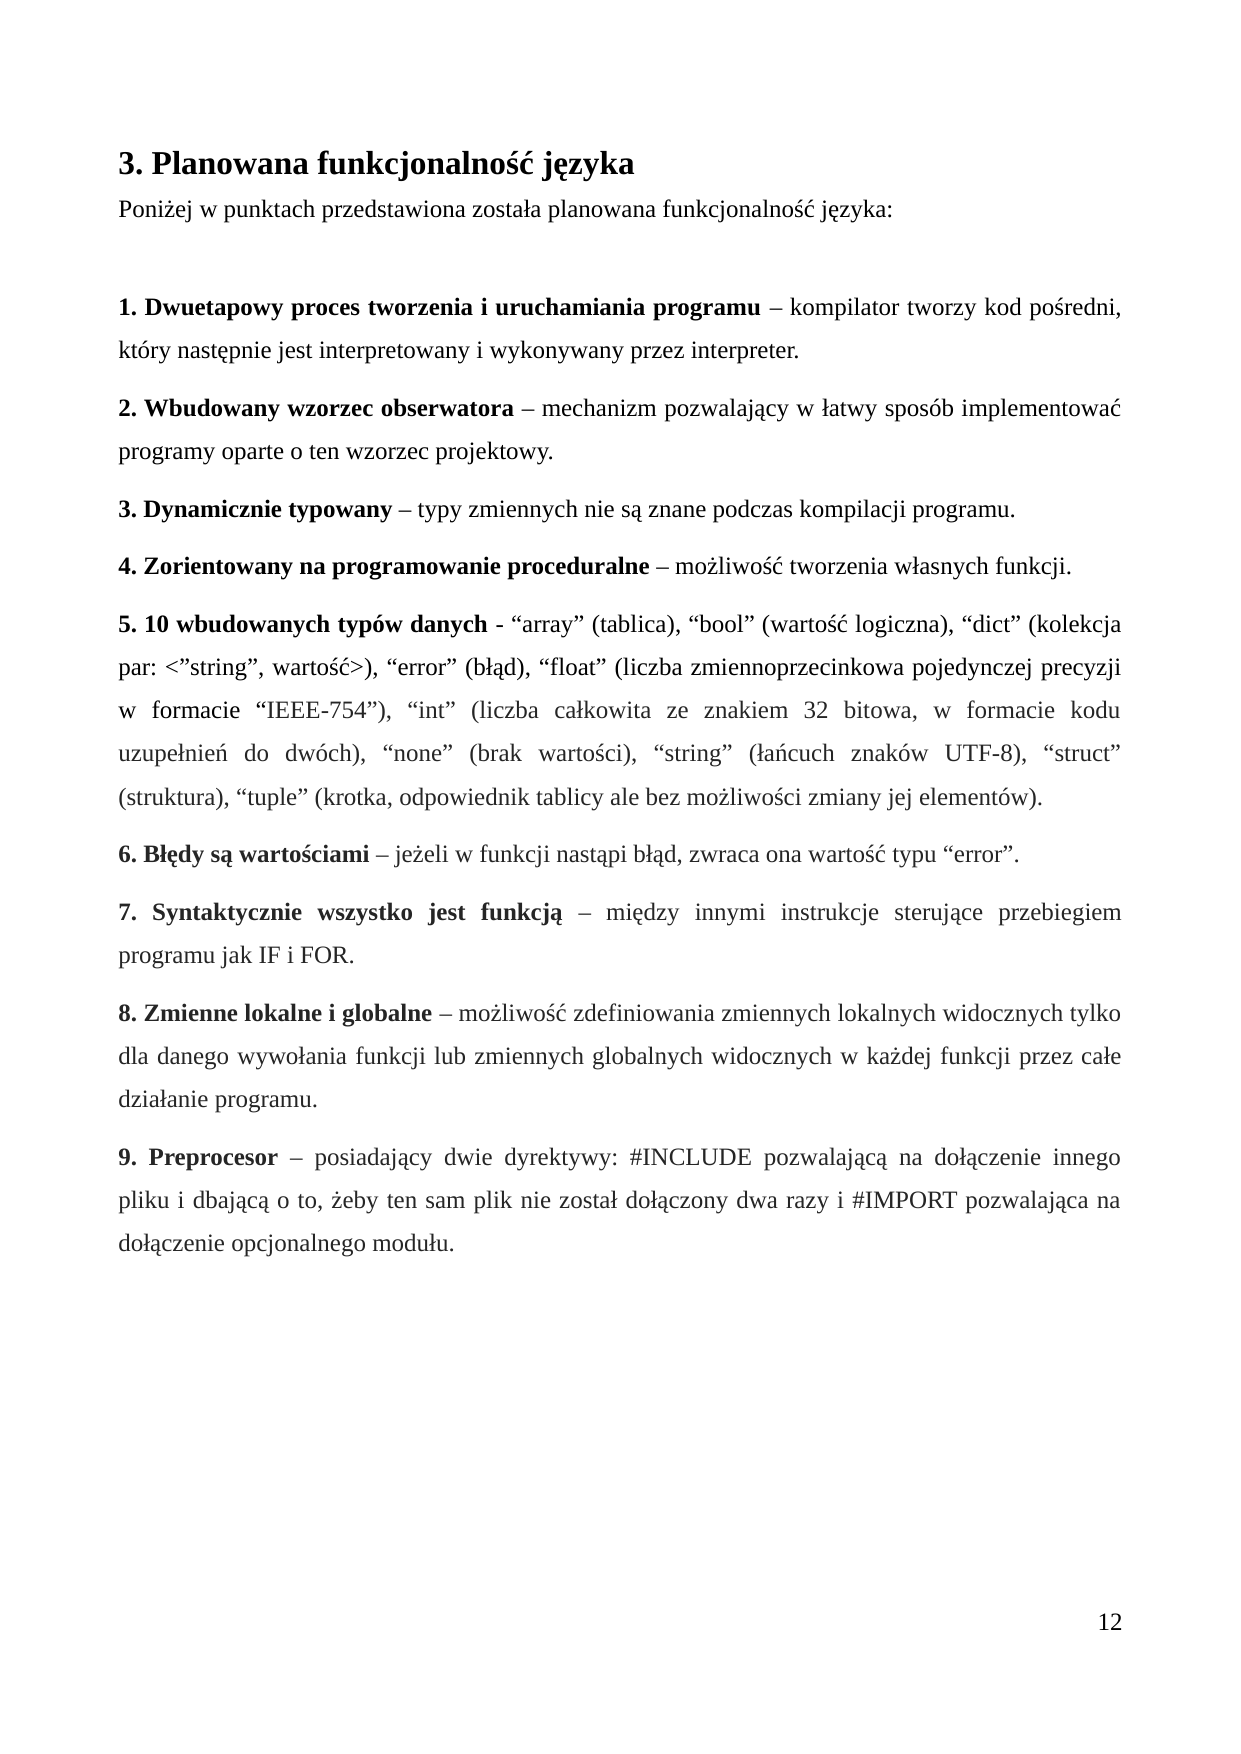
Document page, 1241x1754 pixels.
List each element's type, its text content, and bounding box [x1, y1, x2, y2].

text 3. Dynamicznie typowany – typy zmiennych nie są znane podczas kompilacji programu. [118, 494, 1122, 522]
text 1. Dwuetapowy proces tworzenia i uruchamiania programu – kompilator tworzy kod pośredni, który następnie jest interpretowany i wykonywany przez interpreter. [118, 292, 1122, 364]
text 6. Błędy są wartościami – jeżeli w funkcji nastąpi błąd, zwraca ona wartość typu “error”. [118, 839, 1122, 868]
subtitle 3. Planowana funkcjonalność języka [118, 143, 1122, 181]
text 8. Zmienne lokalne i globalne – możliwość zdefiniowania zmiennych lokalnych widocznych tylko dla danego wywołania funkcji lub zmiennych globalnych widocznych w każdej funkcji przez całe działanie programu. [118, 998, 1122, 1113]
text 7. Syntaktycznie wszystko jest funkcją – między innymi instrukcje sterujące przebiegiem programu jak IF i FOR. [118, 897, 1122, 969]
text 9. Preprocesor – posiadający dwie dyrektywy: #INCLUDE pozwalającą na dołączenie innego pliku i dbającą o to, żeby ten sam plik nie został dołączony dwa razy i #IMPORT pozwalająca na dołączenie opcjonalnego modułu. [118, 1142, 1122, 1257]
text Poniżej w punktach przedstawiona została planowana funkcjonalność języka: [118, 194, 1122, 223]
text 2. Wbudowany wzorzec obserwatora – mechanizm pozwalający w łatwy sposób implementować programy oparte o ten wzorzec projektowy. [118, 393, 1122, 465]
text 5. 10 wbudowanych typów danych - “array” (tablica), “bool” (wartość logiczna), “dict” (kolekcja par: <”string”, wartość>), “error” (błąd), “float” (liczba zmiennoprzecinkowa pojedynczej precyzji w formacie “IEEE-754”), “int” (liczba całkowita ze znakiem 32 bitowa, w formacie kodu uzupełnień do dwóch), “none” (brak wartości), “string” (łańcuch znaków UTF-8), “struct” (struktura), “tuple” (krotka, odpowiednik tablicy ale bez możliwości zmiany jej elementów). [118, 609, 1122, 810]
text 4. Zorientowany na programowanie proceduralne – możliwość tworzenia własnych funkcji. [118, 551, 1122, 580]
